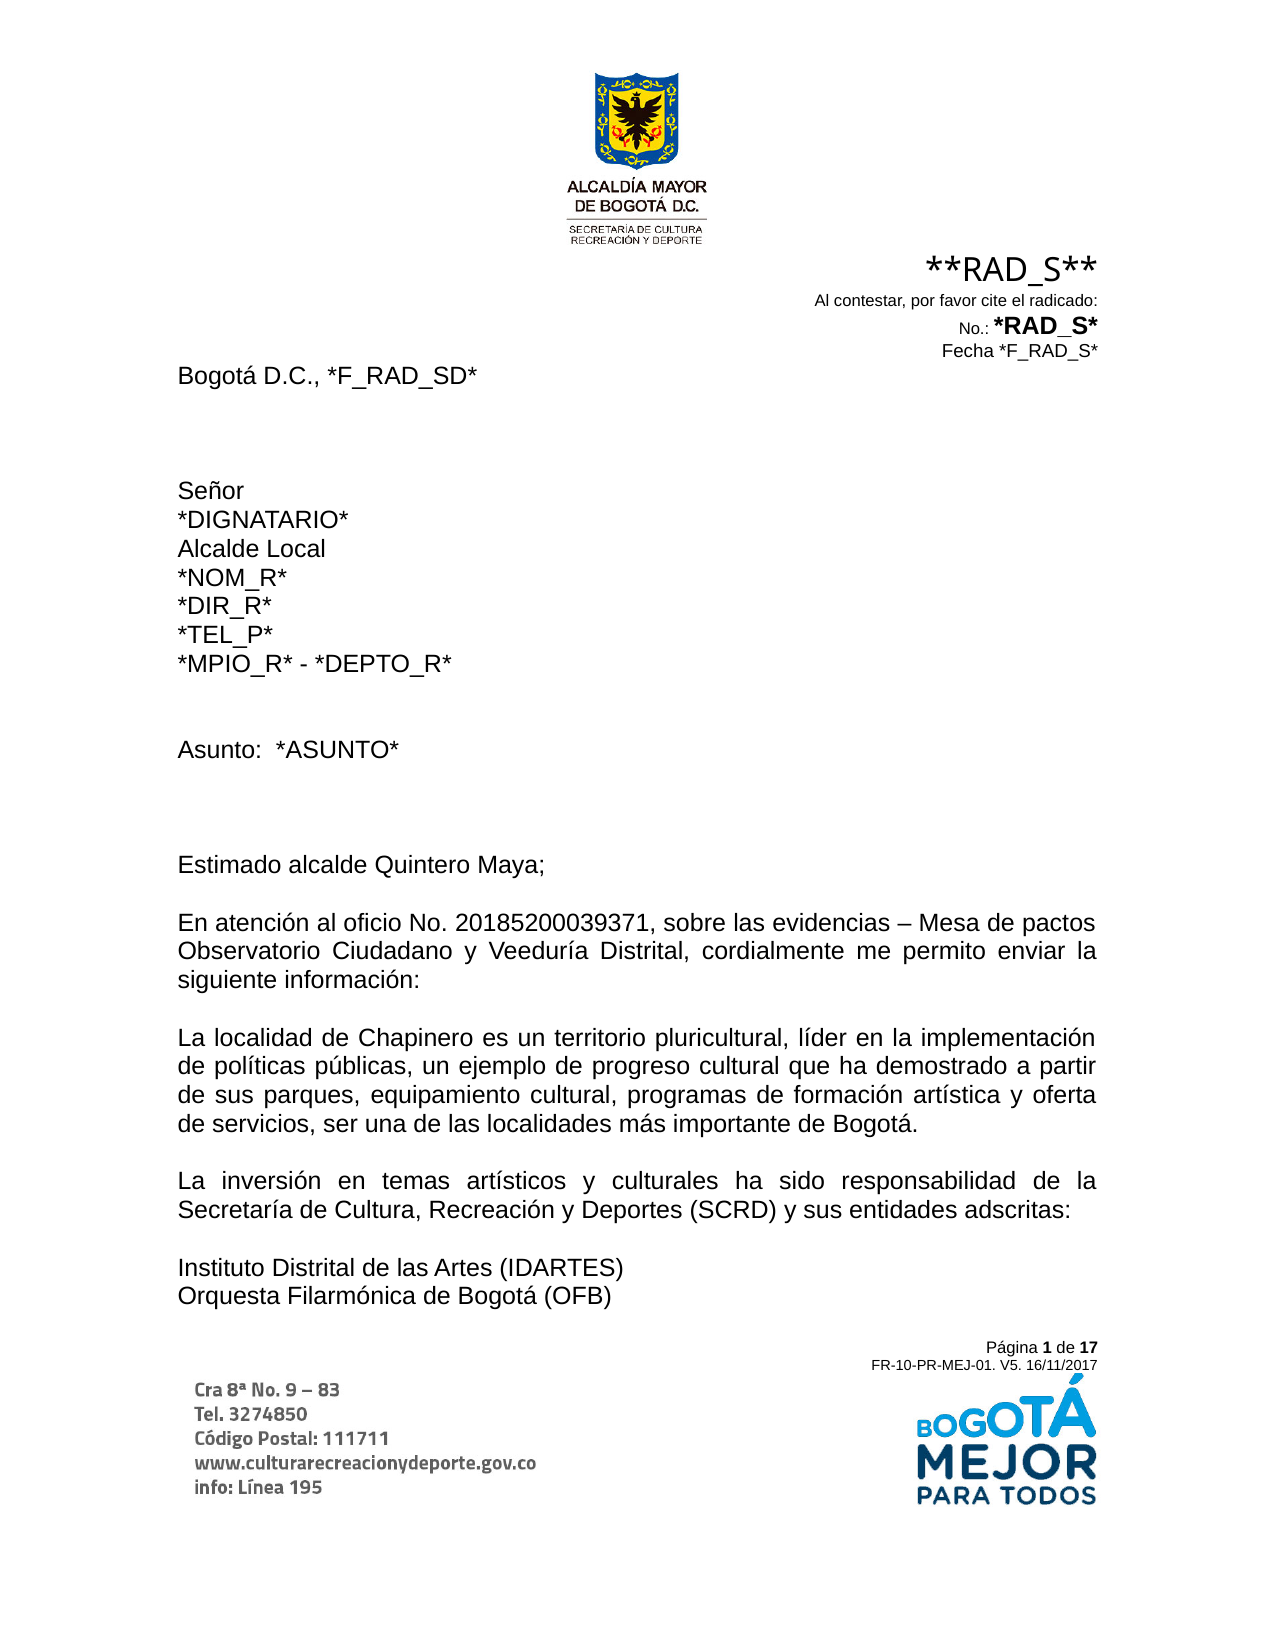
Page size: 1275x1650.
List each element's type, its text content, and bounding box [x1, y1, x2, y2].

text Orquesta Filarmónica de Bogotá (OFB) [177, 1281, 1098, 1310]
text Bogotá D.C., *F_RAD_SD* [177, 361, 1098, 390]
text *TEL_P* [177, 620, 1098, 649]
text Alcalde Local [177, 534, 1098, 563]
text *MPIO_R* - *DEPTO_R* [177, 649, 1098, 678]
text Instituto Distrital de las Artes (IDARTES) [177, 1253, 1098, 1281]
text *NOM_R* [177, 563, 1098, 591]
text La inversión en temas artísticos y culturales ha sido responsabilidad de la Secretaría de Cultura, Recreación y Deportes (SCRD) y sus entidades adscritas: [177, 1166, 1098, 1224]
text En atención al oficio No. 20185200039371, sobre las evidencias – Mesa de pactos Observatorio Ciudadano y Veeduría Distrital, cordialmente me permito enviar la siguiente información: [177, 908, 1098, 994]
text Asunto: *ASUNTO* [177, 735, 1098, 764]
text *DIGNATARIO* [177, 505, 1098, 534]
text La localidad de Chapinero es un territorio pluricultural, líder en la implementación de políticas públicas, un ejemplo de progreso cultural que ha demostrado a partir de sus parques, equipamiento cultural, programas de formación artística y oferta de servicios, ser una de las localidades más importante de Bogotá. [177, 1023, 1098, 1138]
text Estimado alcalde Quintero Maya; [177, 850, 1098, 879]
text *DIR_R* [177, 591, 1098, 620]
text Señor [177, 476, 1098, 505]
